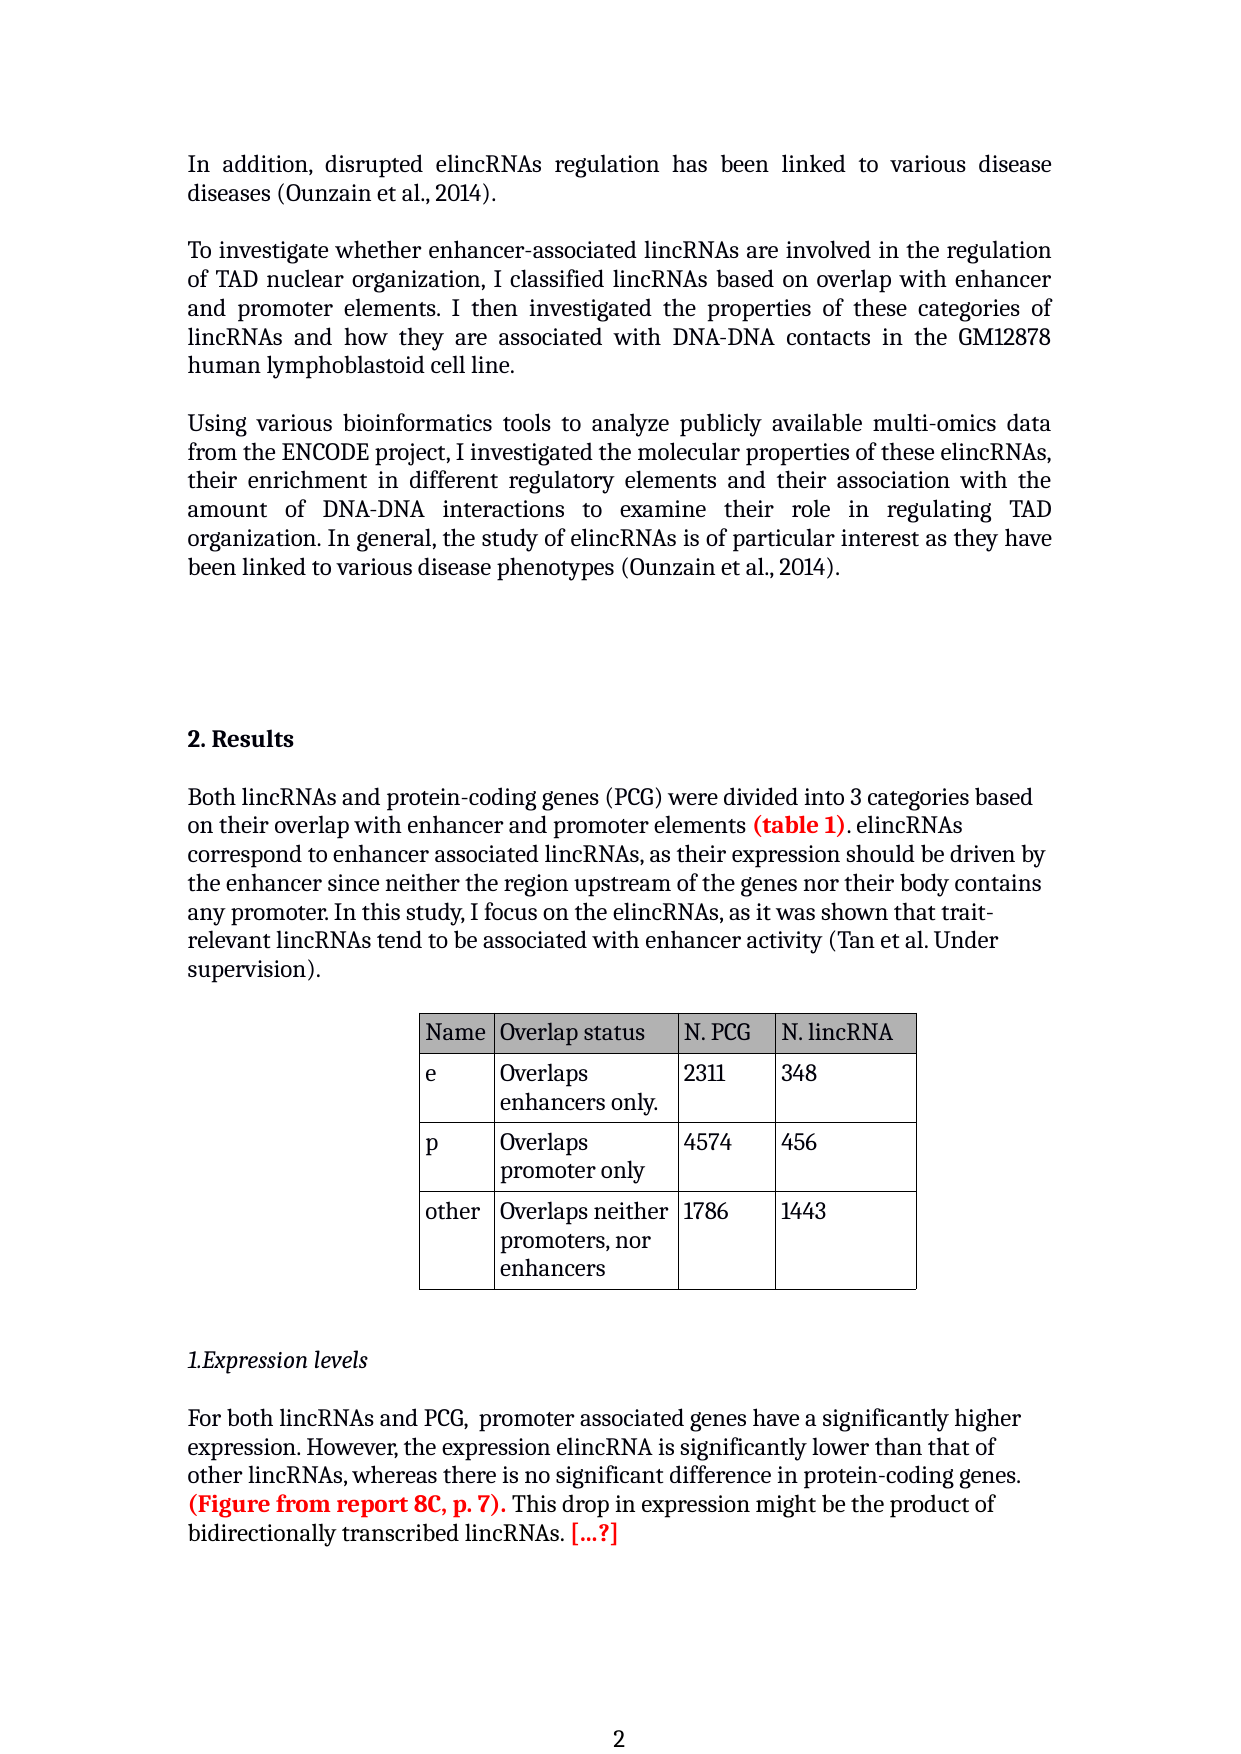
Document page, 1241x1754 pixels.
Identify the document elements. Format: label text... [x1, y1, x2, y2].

table_header N. lincRNA [776, 1014, 916, 1053]
table_cell 1443 [776, 1192, 916, 1289]
table_cell 2311 [679, 1054, 775, 1122]
table_cell 456 [776, 1123, 916, 1191]
table_cell e [420, 1054, 494, 1122]
text For both lincRNAs and PCG, promoter associated genes have a significantly higher expression. However, the expression elincRNA is significantly lower than that of other lincRNAs, whereas there is no significant difference in protein-coding genes. (Figure from report 8C, p. 7). This drop in expression might be the product of bidirectionally transcribed lincRNAs. […?] [187, 1404, 1053, 1548]
text In addition, disrupted elincRNAs regulation has been linked to various disease diseases (Ounzain et al., 2014)⁠. [187, 150, 1053, 207]
table_header Overlap status [495, 1014, 678, 1053]
table_cell 4574 [679, 1123, 775, 1191]
text 2. Results [187, 725, 1053, 754]
table_cell Overlaps enhancers only. [495, 1054, 678, 1122]
text Both lincRNAs and protein-coding genes (PCG) were divided into 3 categories based on their overlap with enhancer and promoter elements (table 1). elincRNAs correspond to enhancer associated lincRNAs, as their expression should be driven by the enhancer since neither the region upstream of the genes nor their body contains any promoter. In this study, I focus on the elincRNAs, as it was shown that trait-relevant lincRNAs tend to be associated with enhancer activity (Tan et al. Under supervision). [187, 782, 1053, 984]
table_cell Overlaps promoter only [495, 1123, 678, 1191]
table_cell 348 [776, 1054, 916, 1122]
table_cell 1786 [679, 1192, 775, 1289]
table_cell other [420, 1192, 494, 1289]
table_header Name [420, 1014, 494, 1053]
table_cell p [420, 1123, 494, 1191]
text 1.Expression levels [187, 1346, 1053, 1375]
table_cell Overlaps neither promoters, nor enhancers [495, 1192, 678, 1289]
text To investigate whether enhancer-associated lincRNAs are involved in the regulation of TAD nuclear organization, I classified lincRNAs based on overlap with enhancer and promoter elements. I then investigated the properties of these categories of lincRNAs and how they are associated with DNA-DNA contacts in the GM12878 human lymphoblastoid cell line. [187, 236, 1053, 380]
text Using various bioinformatics tools to analyze publicly available multi-omics data from the ENCODE project, I investigated the molecular properties of these elincRNAs, their enrichment in different regulatory elements and their association with the amount of DNA-DNA interactions to examine their role in regulating TAD organization. In general, the study of elincRNAs is of particular interest as they have been linked to various disease phenotypes (Ounzain et al., 2014)⁠. [187, 409, 1053, 581]
table_header N. PCG [679, 1014, 775, 1053]
